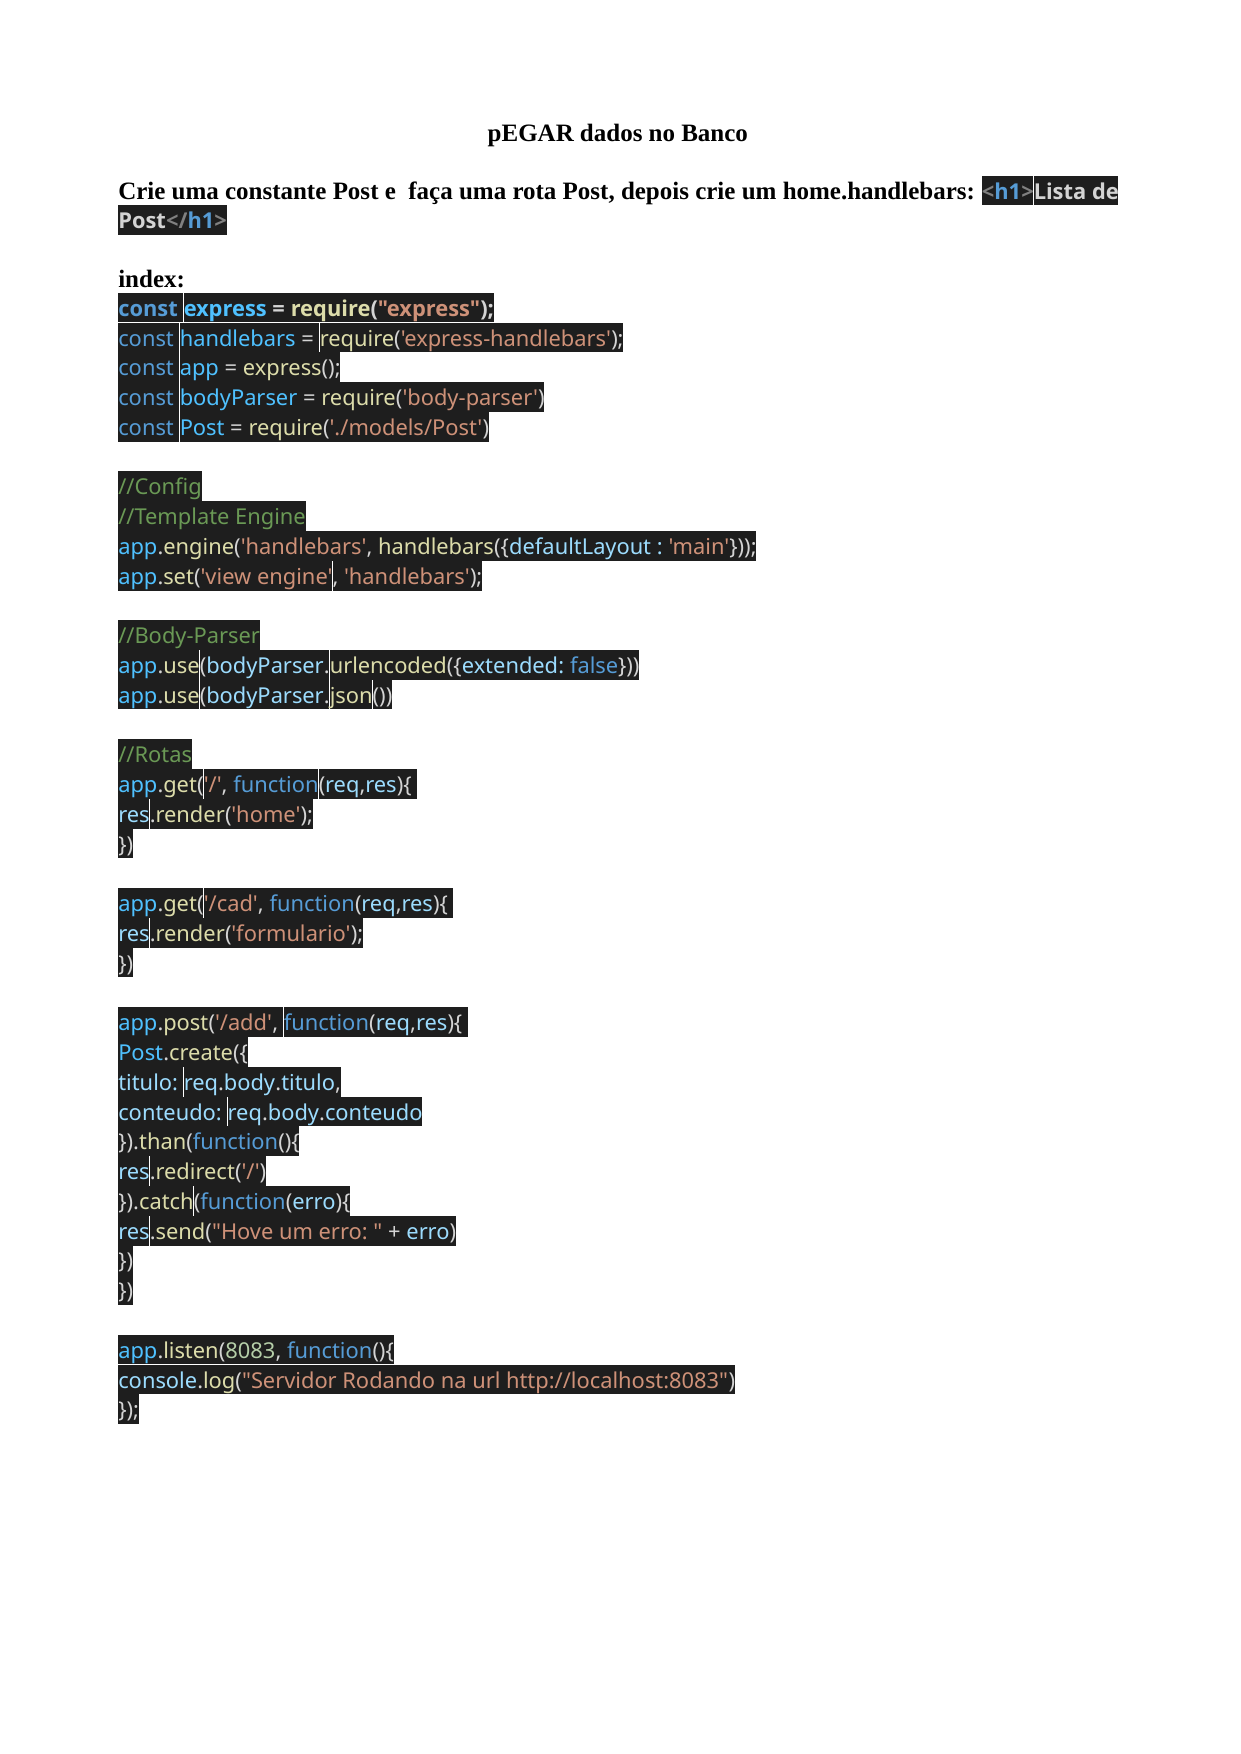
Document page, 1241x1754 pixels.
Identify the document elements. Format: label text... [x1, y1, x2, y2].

text }) [118, 1275, 1122, 1305]
text }).than(function(){ [118, 1126, 1122, 1156]
text app.get('/cad', function(req,res){ [118, 888, 1122, 918]
text app.set('view engine', 'handlebars'); [118, 561, 1122, 591]
text Crie uma constante Post e faça uma rota Post, depois crie um home.handlebars: <h1>Lista de Post</h1> [118, 176, 1122, 235]
text const app = express(); [118, 352, 1122, 382]
text app.listen(8083, function(){ [118, 1335, 1122, 1364]
text }) [118, 829, 1122, 858]
text const express = require("express"); [118, 293, 1122, 322]
text res.redirect('/') [118, 1156, 1122, 1186]
text app.get('/', function(req,res){ [118, 769, 1122, 799]
text app.post('/add', function(req,res){ [118, 1007, 1122, 1037]
text //Template Engine [118, 501, 1122, 531]
text res.render('formulario'); [118, 918, 1122, 948]
text console.log("Servidor Rodando na url http://localhost:8083") [118, 1364, 1122, 1394]
text pEGAR dados no Banco [118, 118, 1122, 147]
text app.use(bodyParser.json()) [118, 680, 1122, 709]
text titulo: req.body.titulo, [118, 1067, 1122, 1097]
text //Body-Parser [118, 620, 1122, 650]
text const Post = require('./models/Post') [118, 412, 1122, 442]
text conteudo: req.body.conteudo [118, 1097, 1122, 1126]
text app.use(bodyParser.urlencoded({extended: false})) [118, 650, 1122, 680]
text index: [118, 264, 1122, 293]
text }); [118, 1394, 1122, 1424]
text //Rotas [118, 739, 1122, 769]
text }) [118, 948, 1122, 977]
text Post.create({ [118, 1037, 1122, 1067]
text app.engine('handlebars', handlebars({defaultLayout : 'main'})); [118, 531, 1122, 561]
text const bodyParser = require('body-parser') [118, 382, 1122, 412]
text }) [118, 1246, 1122, 1275]
text res.send("Hove um erro: " + erro) [118, 1216, 1122, 1246]
text res.render('home'); [118, 799, 1122, 829]
text const handlebars = require('express-handlebars'); [118, 322, 1122, 352]
text //Config [118, 471, 1122, 501]
text }).catch(function(erro){ [118, 1186, 1122, 1216]
